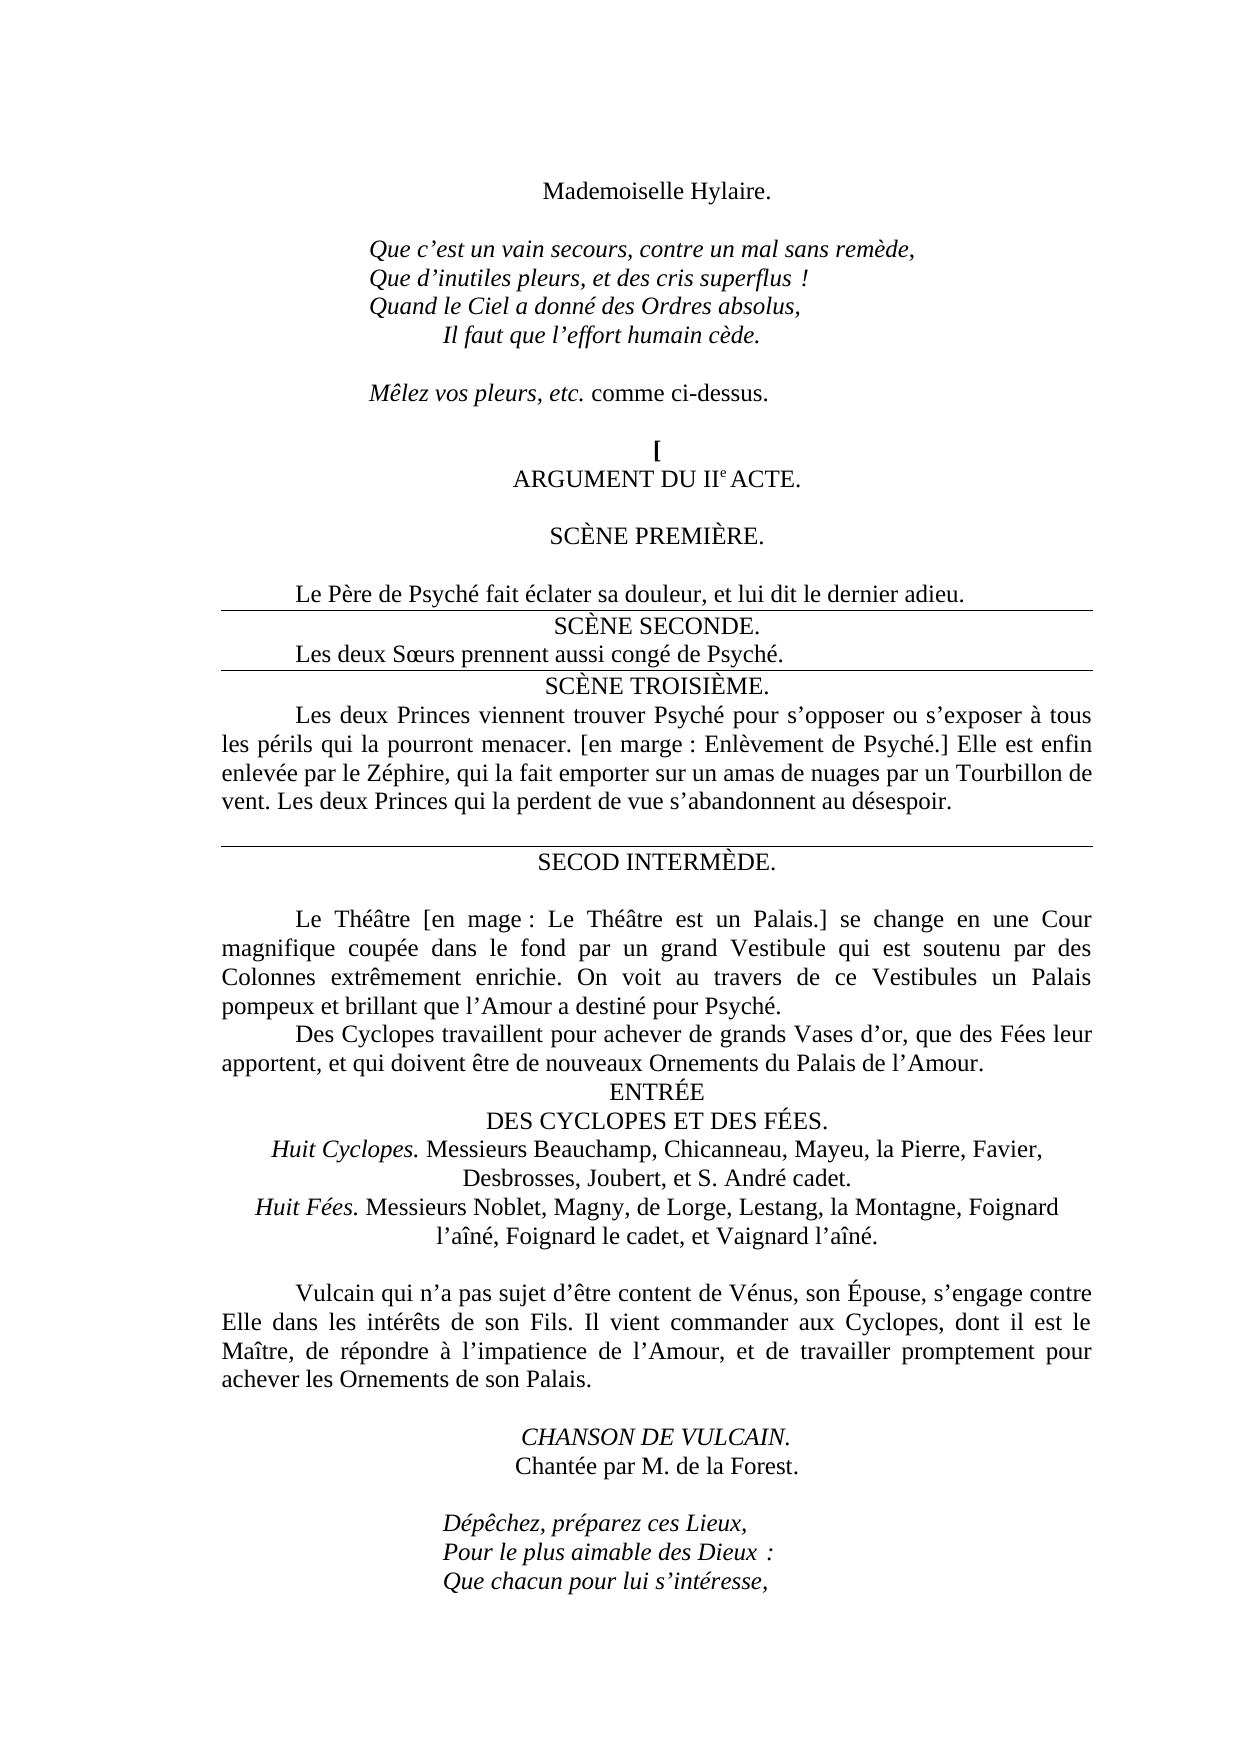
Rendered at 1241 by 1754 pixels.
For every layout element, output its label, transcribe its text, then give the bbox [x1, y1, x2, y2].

text Chantée par M. de la Forest. [221, 1451, 1093, 1479]
text Mademoiselle Hylaire. [221, 176, 1093, 205]
text ARGUMENT DU IIe ACTE. [221, 464, 1093, 493]
text Pour le plus aimable des Dieux : [221, 1537, 1093, 1566]
text Mêlez vos pleurs, etc. comme ci-dessus. [221, 378, 1093, 406]
text Dépêchez, préparez ces Lieux, [221, 1508, 1093, 1537]
text Le Père de Psyché fait éclater sa douleur, et lui dit le dernier adieu. [221, 579, 1093, 610]
text SCÈNE PREMIÈRE. [221, 521, 1093, 550]
text SECOD INTERMÈDE. [221, 847, 1093, 876]
text Le Théâtre [en mage : Le Théâtre est un Palais.] se change en une Cour magnifique coupée dans le fond par un grand Vestibule qui est soutenu par des Colonnes extrêmement enrichie. On voit au travers de ce Vestibules un Palais pompeux et brillant que l’Amour a destiné pour Psyché. [221, 904, 1093, 1019]
text DES CYCLOPES ET DES FÉES. [221, 1106, 1093, 1134]
text Huit Fées. Messieurs Noblet, Magny, de Lorge, Lestang, la Montagne, Foignard l’aîné, Foignard le cadet, et Vaignard l’aîné. [221, 1192, 1093, 1249]
text Que c’est un vain secours, contre un mal sans remède, [221, 234, 1093, 263]
text Quand le Ciel a donné des Ordres absolus, [221, 291, 1093, 320]
text Des Cyclopes travaillent pour achever de grands Vases d’or, que des Fées leur apportent, et qui doivent être de nouveaux Ornements du Palais de l’Amour. [221, 1019, 1093, 1077]
text Huit Cyclopes. Messieurs Beauchamp, Chicanneau, Mayeu, la Pierre, Favier, Desbrosses, Joubert, et S. André cadet. [221, 1134, 1093, 1192]
text SCÈNE TROISIÈME. [221, 671, 1093, 700]
text Les deux Princes viennent trouver Psyché pour s’opposer ou s’exposer à tous les périls qui la pourront menacer. [en marge : Enlèvement de Psyché.] Elle est enfin enlevée par le Zéphire, qui la fait emporter sur un amas de nuages par un Tourbillon de vent. Les deux Princes qui la perdent de vue s’abandonnent au désespoir. [221, 700, 1093, 815]
text Il faut que l’effort humain cède. [221, 320, 1093, 349]
text ENTRÉE [221, 1077, 1093, 1106]
text Que d’inutiles pleurs, et des cris superflus ! [221, 263, 1093, 291]
text Que chacun pour lui s’intéresse, [221, 1566, 1093, 1594]
text Les deux Sœurs prennent aussi congé de Psyché. [221, 639, 1093, 670]
text CHANSON DE VULCAIN. [221, 1422, 1093, 1451]
text [ [221, 435, 1093, 464]
text Vulcain qui n’a pas sujet d’être content de Vénus, son Épouse, s’engage contre Elle dans les intérêts de son Fils. Il vient commander aux Cyclopes, dont il est le Maître, de répondre à l’impatience de l’Amour, et de travailler promptement pour achever les Ornements de son Palais. [221, 1278, 1093, 1393]
text SCÈNE SECONDE. [221, 611, 1093, 639]
